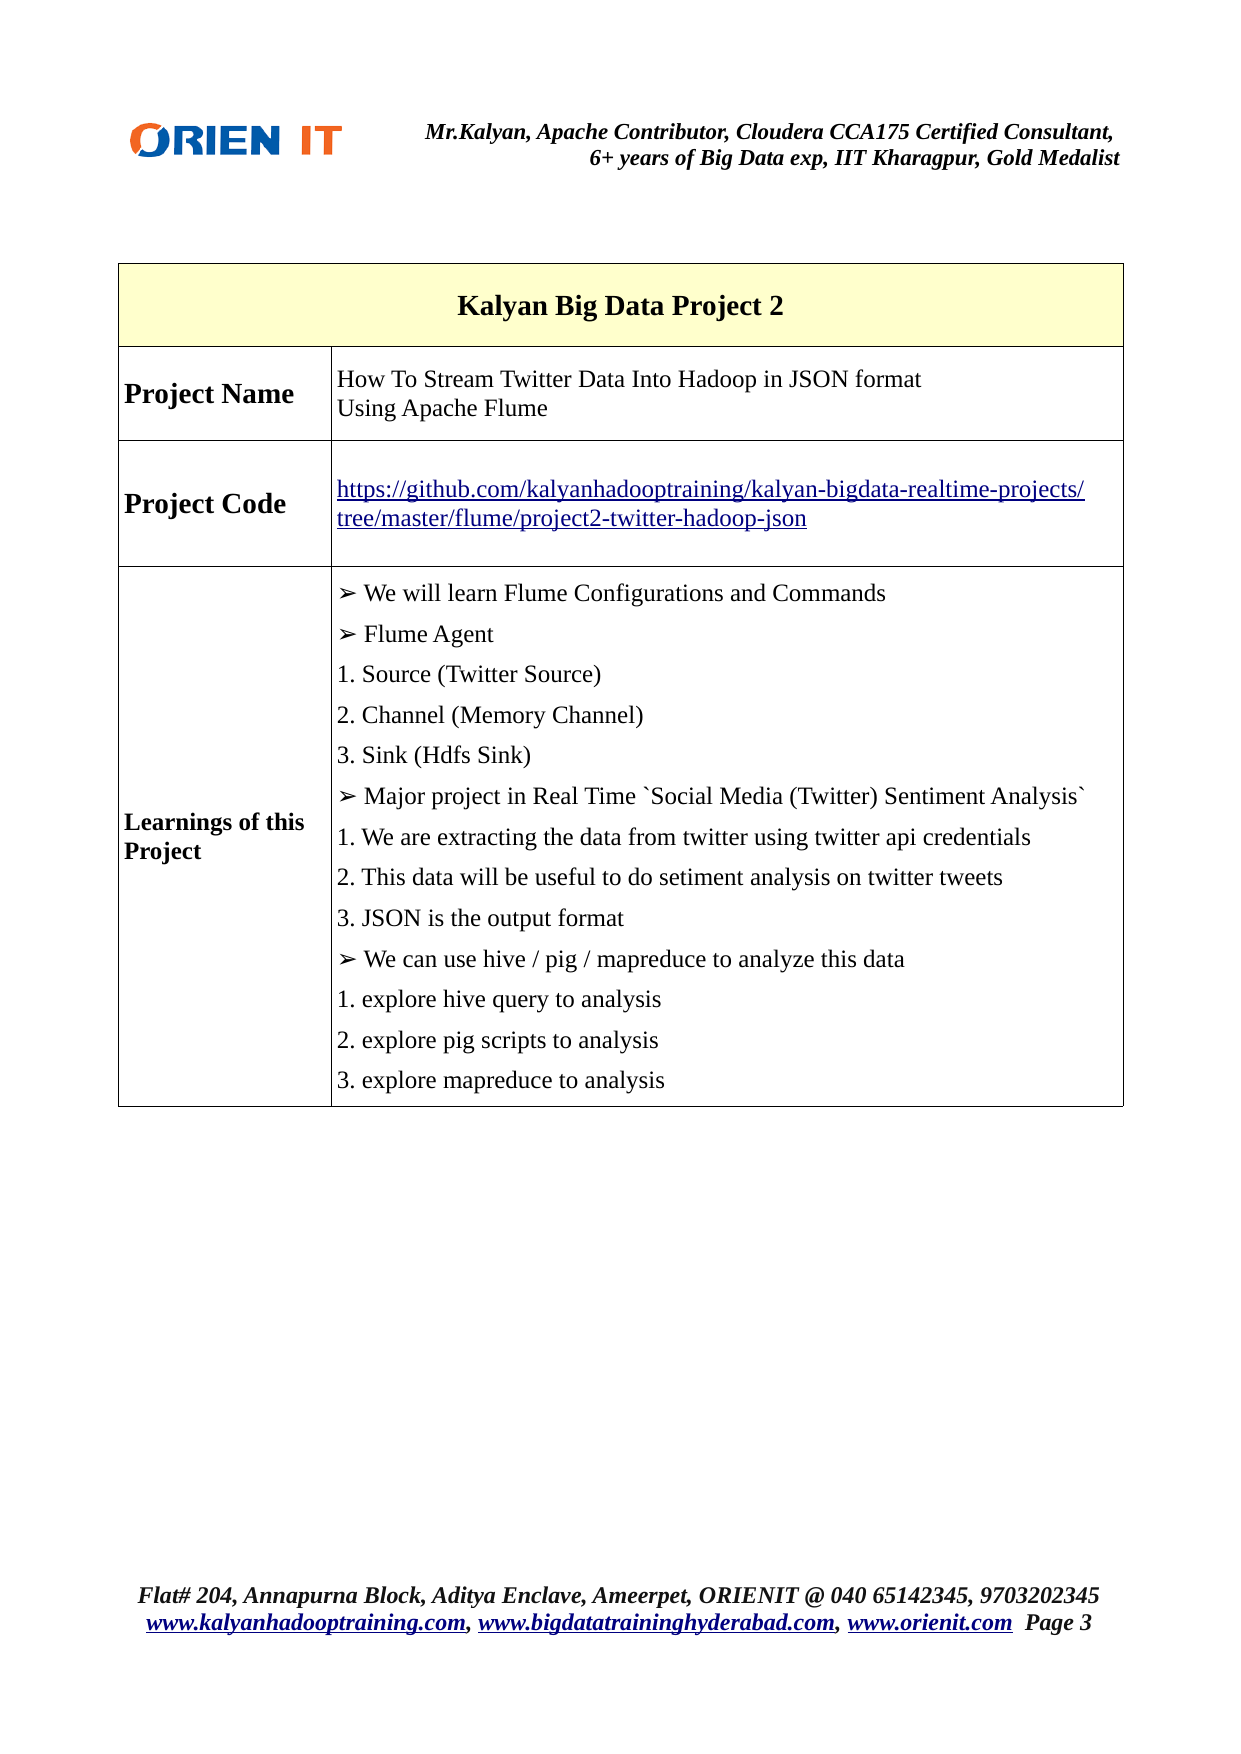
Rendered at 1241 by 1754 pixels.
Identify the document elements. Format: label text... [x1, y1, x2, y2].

table_cell ➢ We will learn Flume Configurations and Commands ➢ Flume Agent 1. Source (Twitter Source) 2. Channel (Memory Channel) 3. Sink (Hdfs Sink) ➢ Major project in Real Time `Social Media (Twitter) Sentiment Analysis` 1. We are extracting the data from twitter using twitter api credentials 2. This data will be useful to do setiment analysis on twitter tweets 3. JSON is the output format ➢ We can use hive / pig / mapreduce to analyze this data 1. explore hive query to analysis 2. explore pig scripts to analysis 3. explore mapreduce to analysis [332, 567, 1123, 1106]
table_header Kalyan Big Data Project 2 [119, 264, 1123, 346]
picture [123, 112, 345, 166]
table_cell Learnings of this Project [119, 567, 331, 1106]
table_cell How To Stream Twitter Data Into Hadoop in JSON format Using Apache Flume [332, 347, 1123, 440]
table_cell Project Code [119, 441, 331, 566]
table_cell Project Name [119, 347, 331, 440]
table_cell https://github.com/kalyanhadooptraining/kalyan-bigdata-realtime-projects/tree/master/flume/project2-twitter-hadoop-json [332, 441, 1123, 566]
